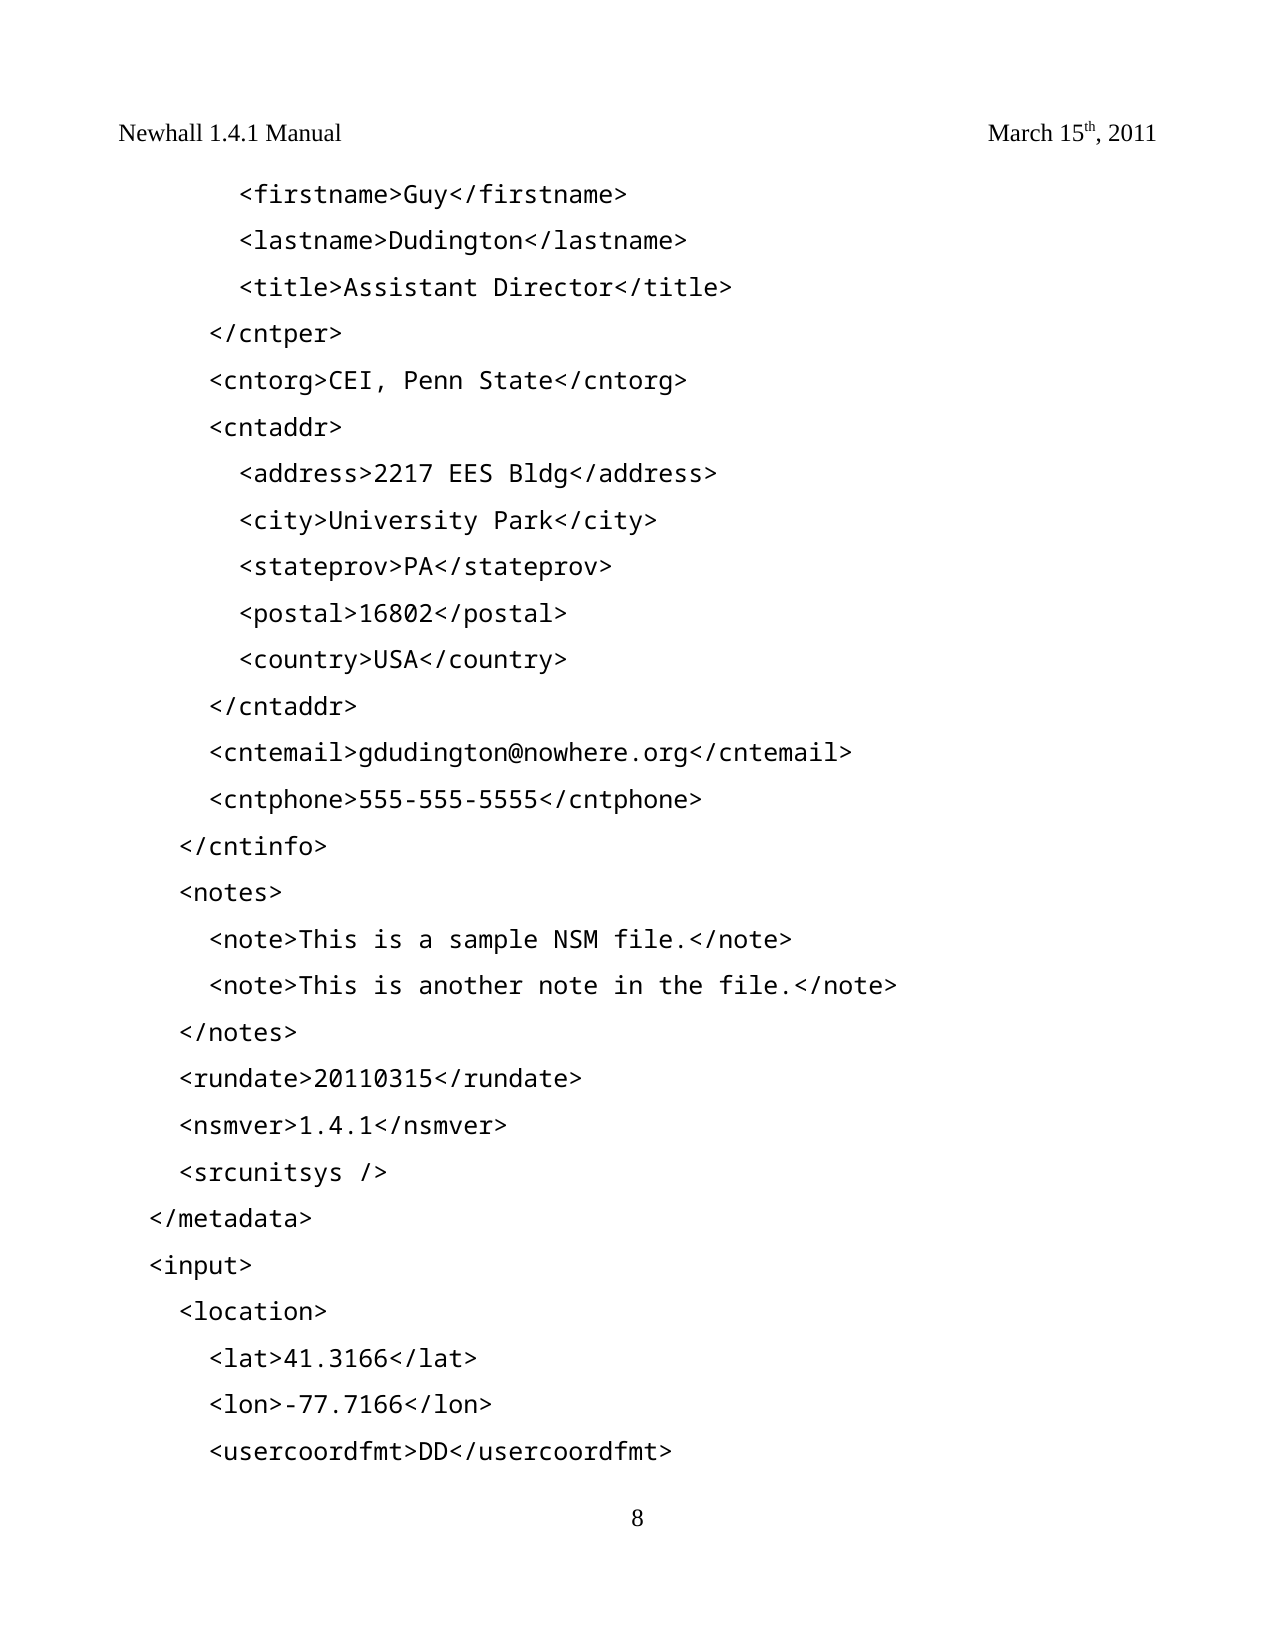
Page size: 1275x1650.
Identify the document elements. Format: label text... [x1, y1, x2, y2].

text <input> [118, 1247, 1157, 1281]
text <notes> [118, 875, 1157, 909]
text <title>Assistant Director</title> [118, 269, 1157, 303]
text <firstname>Guy</firstname> [118, 176, 1157, 210]
text <lastname>Dudington</lastname> [118, 223, 1157, 257]
text <cntemail>gdudington@nowhere.org</cntemail> [118, 735, 1157, 769]
text <postal>16802</postal> [118, 595, 1157, 629]
text <city>University Park</city> [118, 502, 1157, 536]
text </cntaddr> [118, 688, 1157, 723]
text </cntinfo> [118, 828, 1157, 862]
text <srcunitsys /> [118, 1154, 1157, 1188]
text <cntphone>555-555-5555</cntphone> [118, 782, 1157, 816]
text <cntorg>CEI, Penn State</cntorg> [118, 363, 1157, 397]
text <rundate>20110315</rundate> [118, 1061, 1157, 1095]
text <lon>-77.7166</lon> [118, 1387, 1157, 1421]
text <address>2217 EES Bldg</address> [118, 456, 1157, 490]
text <location> [118, 1294, 1157, 1328]
text <note>This is a sample NSM file.</note> [118, 921, 1157, 955]
text <note>This is another note in the file.</note> [118, 968, 1157, 1002]
text <usercoordfmt>DD</usercoordfmt> [118, 1433, 1157, 1468]
text </notes> [118, 1014, 1157, 1048]
text <stateprov>PA</stateprov> [118, 549, 1157, 583]
text <nsmver>1.4.1</nsmver> [118, 1108, 1157, 1142]
text </metadata> [118, 1201, 1157, 1235]
text <lat>41.3166</lat> [118, 1340, 1157, 1374]
text <cntaddr> [118, 409, 1157, 443]
text <country>USA</country> [118, 642, 1157, 676]
text </cntper> [118, 316, 1157, 350]
